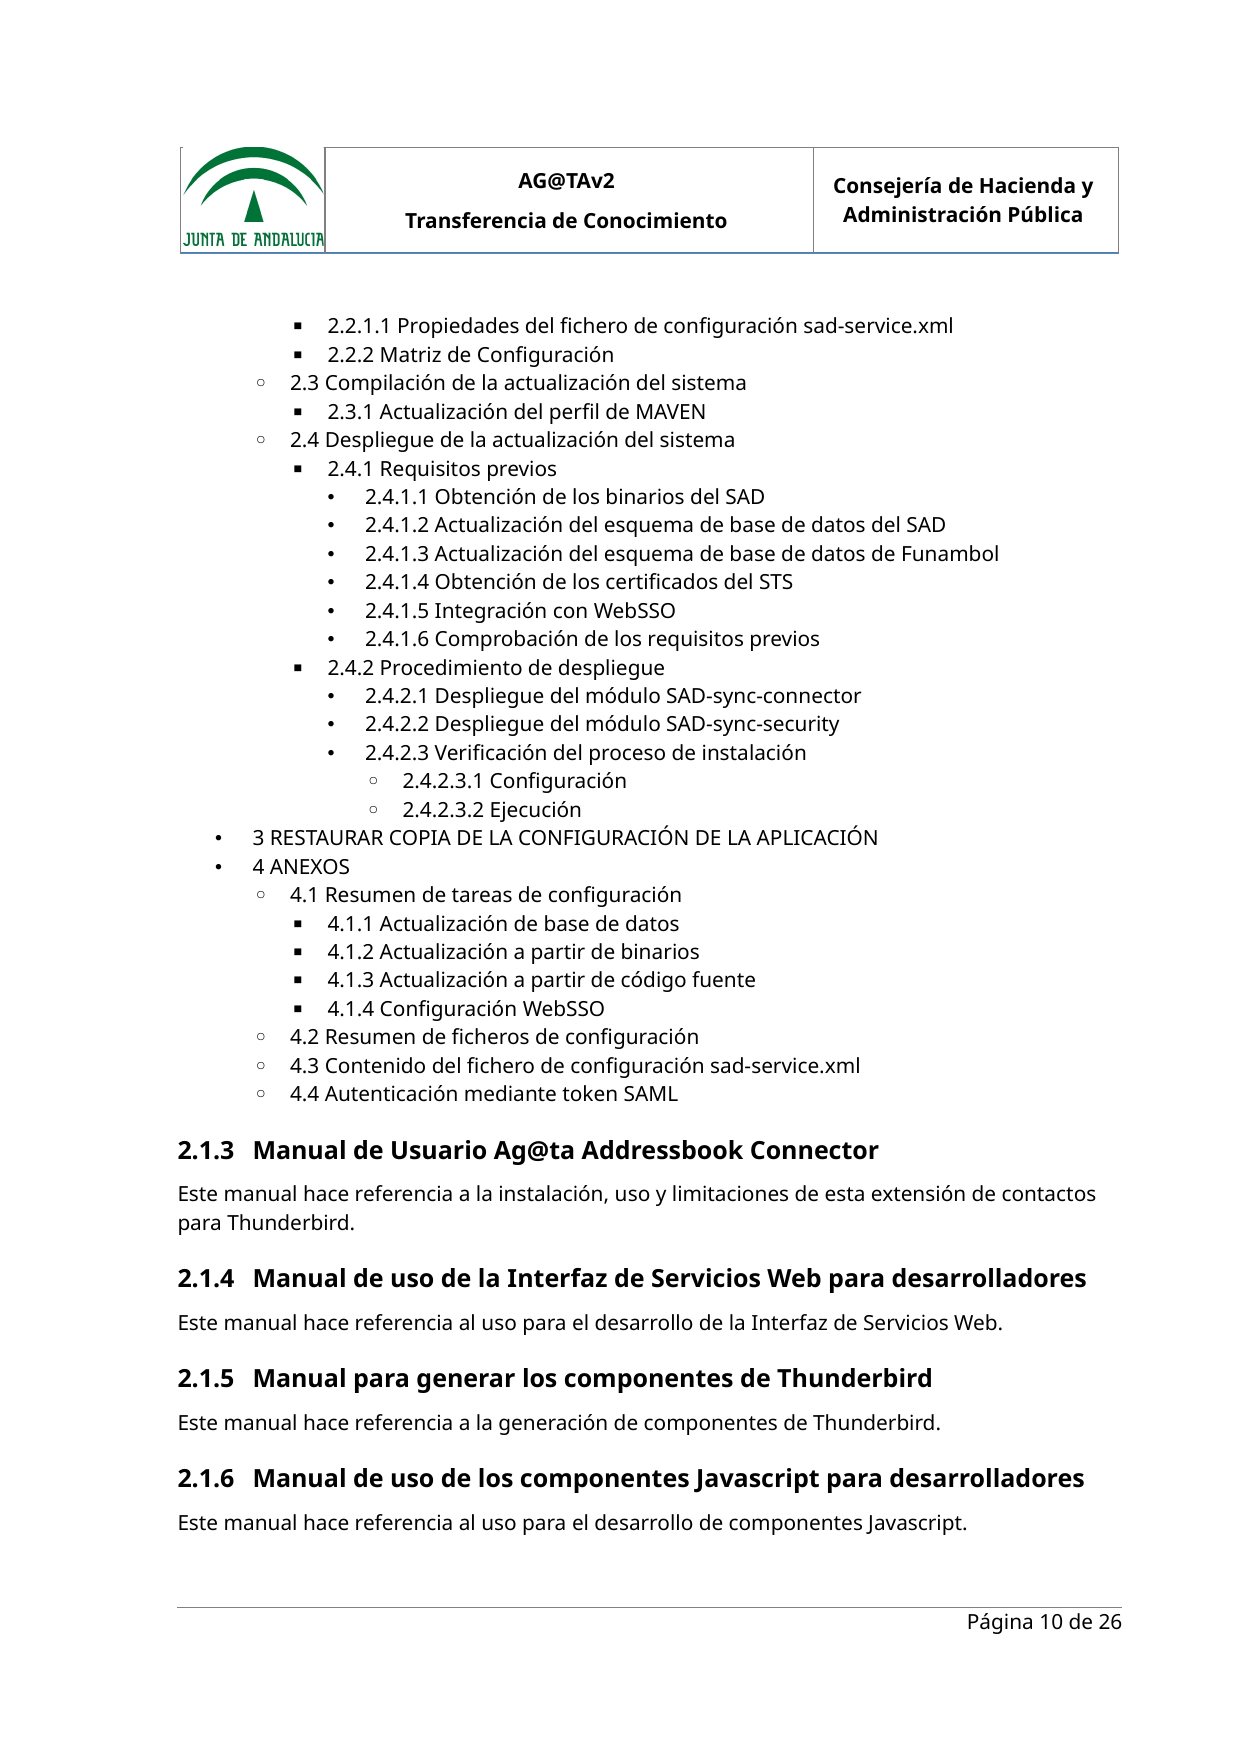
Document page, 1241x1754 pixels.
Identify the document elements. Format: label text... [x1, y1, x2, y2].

list 4.1.3 Actualización a partir de código fuente [290, 966, 1122, 994]
list 2.3.1 Actualización del perfil de MAVEN [290, 397, 1122, 425]
list 4.3 Contenido del fichero de configuración sad-service.xml [252, 1051, 1122, 1079]
text Este manual hace referencia al uso para el desarrollo de la Interfaz de Servicios Web. [177, 1308, 1122, 1336]
list 2.4 Despliegue de la actualización del sistema [252, 425, 1122, 454]
list 2.4.1.3 Actualización del esquema de base de datos de Funambol [327, 539, 1122, 567]
list 2.4.2.2 Despliegue del módulo SAD-sync-security [327, 709, 1122, 738]
list 2.4.1.6 Comprobación de los requisitos previos [327, 624, 1122, 653]
list 2.4.1.2 Actualización del esquema de base de datos del SAD [327, 511, 1122, 539]
list 2.4.2.3.1 Configuración [365, 766, 1122, 795]
list 2.4.2.1 Despliegue del módulo SAD-sync-connector [327, 681, 1122, 709]
list 4 ANEXOS [215, 852, 1122, 880]
text Este manual hace referencia al uso para el desarrollo de componentes Javascript. [177, 1508, 1122, 1536]
list 2.4.2.3 Verificación del proceso de instalación [327, 738, 1122, 766]
list 4.1.4 Configuración WebSSO [290, 994, 1122, 1022]
list 2.3 Compilación de la actualización del sistema [252, 368, 1122, 397]
subtitle Manual de uso de la Interfaz de Servicios Web para desarrolladores [177, 1261, 1122, 1295]
list 3 RESTAURAR COPIA DE LA CONFIGURACIÓN DE LA APLICACIÓN [215, 823, 1122, 852]
subtitle Manual de uso de los componentes Javascript para desarrolladores [177, 1461, 1122, 1495]
list 2.4.1.1 Obtención de los binarios del SAD [327, 482, 1122, 511]
list 4.1.2 Actualización a partir de binarios [290, 937, 1122, 966]
list 2.2.1.1 Propiedades del fichero de configuración sad-service.xml [290, 311, 1122, 340]
list 4.1 Resumen de tareas de configuración [252, 880, 1122, 909]
picture [183, 147, 324, 246]
list 4.4 Autenticación mediante token SAML [252, 1079, 1122, 1108]
subtitle Manual de Usuario Ag@ta Addressbook Connector [177, 1133, 1122, 1167]
list 4.2 Resumen de ficheros de configuración [252, 1022, 1122, 1051]
list 2.4.1.5 Integración con WebSSO [327, 596, 1122, 624]
list 2.4.1.4 Obtención de los certificados del STS [327, 567, 1122, 596]
subtitle Manual para generar los componentes de Thunderbird [177, 1361, 1122, 1395]
text Este manual hace referencia a la generación de componentes de Thunderbird. [177, 1408, 1122, 1436]
list 4.1.1 Actualización de base de datos [290, 909, 1122, 937]
list 2.2.2 Matriz de Configuración [290, 340, 1122, 368]
list 2.4.1 Requisitos previos [290, 454, 1122, 482]
list 2.4.2 Procedimiento de despliegue [290, 653, 1122, 681]
list 2.4.2.3.2 Ejecución [365, 795, 1122, 823]
text Este manual hace referencia a la instalación, uso y limitaciones de esta extensión de contactos para Thunderbird. [177, 1179, 1122, 1236]
